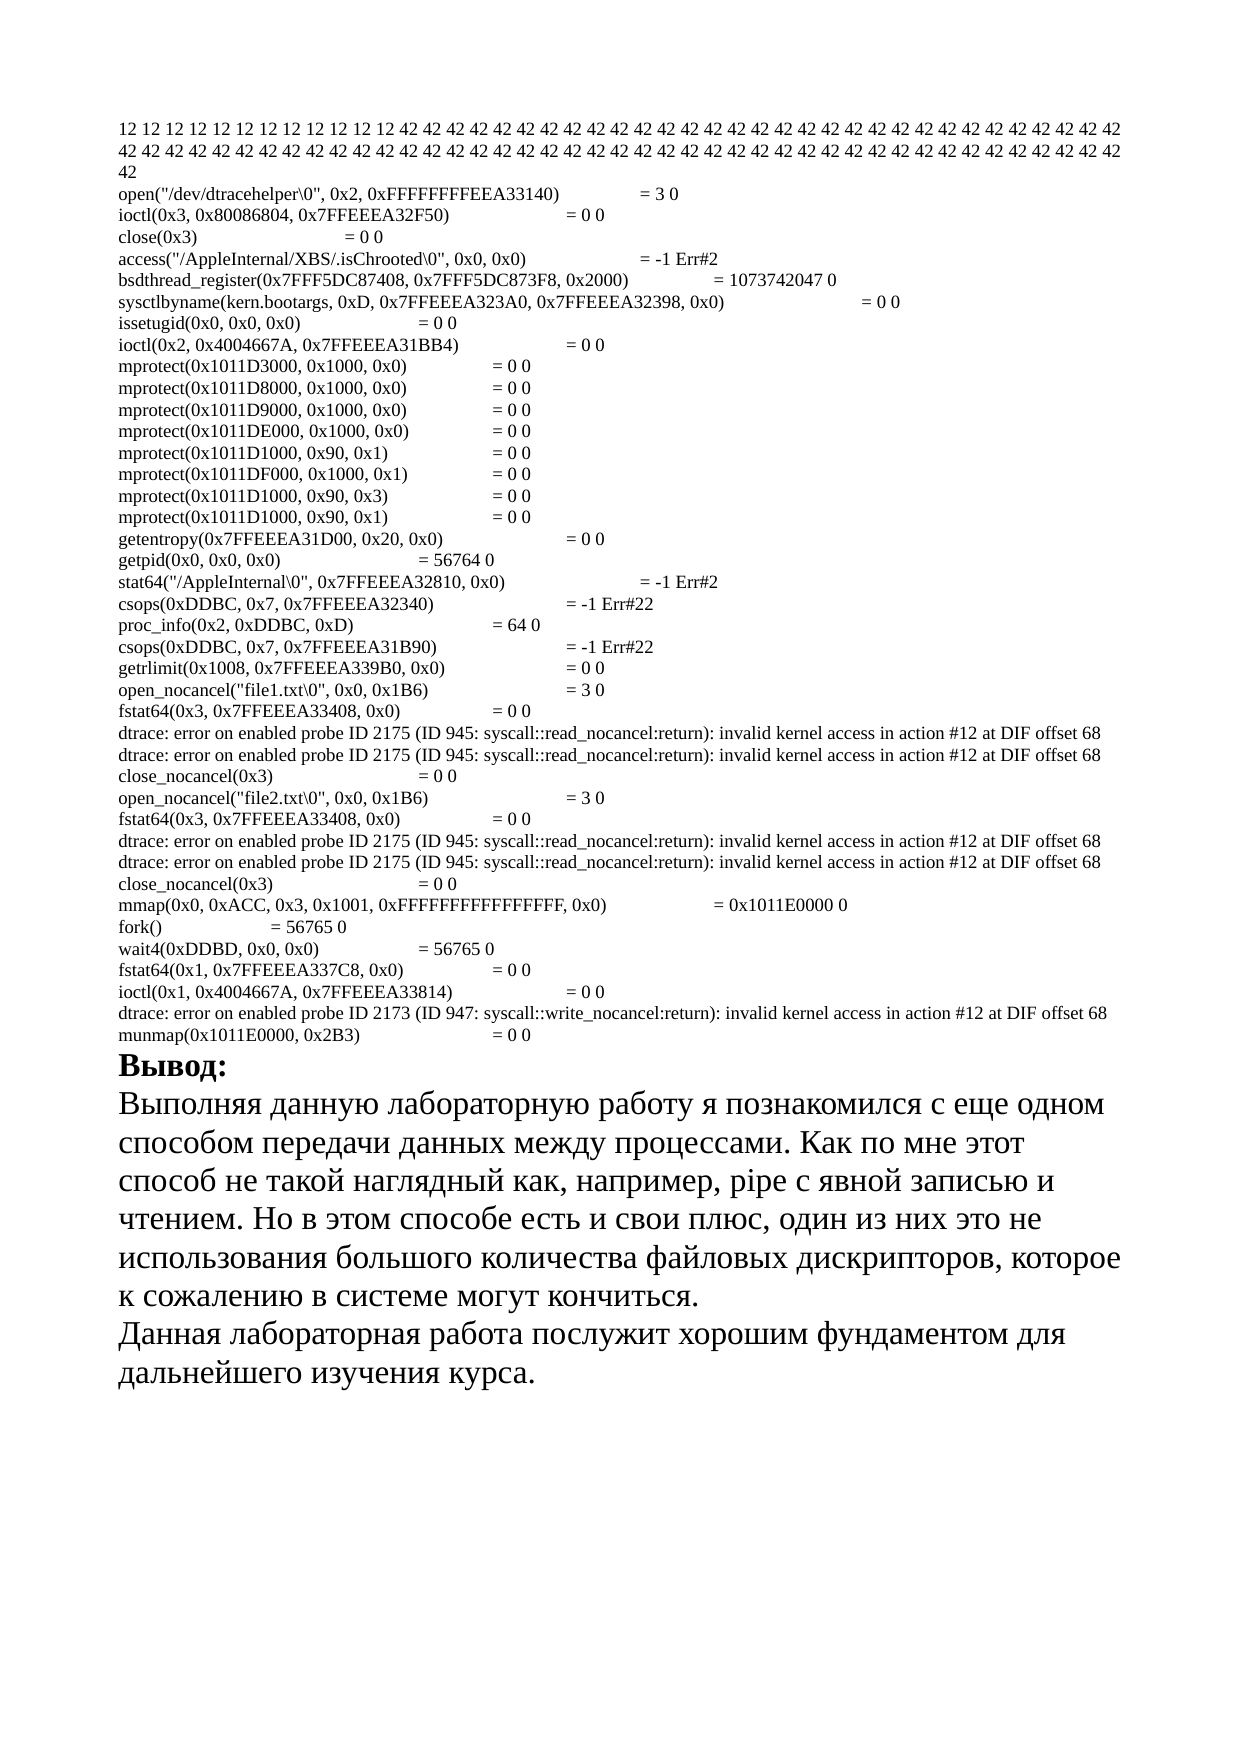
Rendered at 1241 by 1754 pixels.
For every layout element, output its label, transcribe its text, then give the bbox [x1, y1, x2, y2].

text dtrace: error on enabled probe ID 2175 (ID 945: syscall::read_nocancel:return): invalid kernel access in action #12 at DIF offset 68 [118, 743, 1122, 765]
text csops(0xDDBC, 0x7, 0x7FFEEEA32340) = -1 Err#22 [118, 592, 1122, 614]
text fstat64(0x3, 0x7FFEEEA33408, 0x0) = 0 0 [118, 700, 1122, 722]
text fork() = 56765 0 [118, 916, 1122, 937]
text close(0x3) = 0 0 [118, 226, 1122, 247]
text ioctl(0x1, 0x4004667A, 0x7FFEEEA33814) = 0 0 [118, 981, 1122, 1002]
text dtrace: error on enabled probe ID 2175 (ID 945: syscall::read_nocancel:return): invalid kernel access in action #12 at DIF offset 68 [118, 722, 1122, 743]
text mprotect(0x1011D1000, 0x90, 0x1) = 0 0 [118, 442, 1122, 463]
text mprotect(0x1011DE000, 0x1000, 0x0) = 0 0 [118, 420, 1122, 442]
text open("/dev/dtracehelper\0", 0x2, 0xFFFFFFFFEEA33140) = 3 0 [118, 183, 1122, 204]
text issetugid(0x0, 0x0, 0x0) = 0 0 [118, 312, 1122, 334]
text getpid(0x0, 0x0, 0x0) = 56764 0 [118, 549, 1122, 571]
text close_nocancel(0x3) = 0 0 [118, 873, 1122, 894]
text getentropy(0x7FFEEEA31D00, 0x20, 0x0) = 0 0 [118, 528, 1122, 549]
text wait4(0xDDBD, 0x0, 0x0) = 56765 0 [118, 937, 1122, 959]
text open_nocancel("file2.txt\0", 0x0, 0x1B6) = 3 0 [118, 787, 1122, 808]
text sysctlbyname(kern.bootargs, 0xD, 0x7FFEEEA323A0, 0x7FFEEEA32398, 0x0) = 0 0 [118, 291, 1122, 312]
text mprotect(0x1011D8000, 0x1000, 0x0) = 0 0 [118, 377, 1122, 398]
text stat64("/AppleInternal\0", 0x7FFEEEA32810, 0x0) = -1 Err#2 [118, 571, 1122, 592]
text open_nocancel("file1.txt\0", 0x0, 0x1B6) = 3 0 [118, 679, 1122, 700]
text dtrace: error on enabled probe ID 2175 (ID 945: syscall::read_nocancel:return): invalid kernel access in action #12 at DIF offset 68 [118, 851, 1122, 873]
text proc_info(0x2, 0xDDBC, 0xD) = 64 0 [118, 614, 1122, 636]
text Вывод: [118, 1045, 1122, 1084]
text 12 12 12 12 12 12 12 12 12 12 12 12 42 42 42 42 42 42 42 42 42 42 42 42 42 42 42 42 42 42 42 42 42 42 42 42 42 42 42 42 42 42 42 42 42 42 42 42 42 42 42 42 42 42 42 42 42 42 42 42 42 42 42 42 42 42 42 42 42 42 42 42 42 42 42 42 42 42 42 42 42 42 42 42 42 42 42 [118, 118, 1122, 183]
text mprotect(0x1011D3000, 0x1000, 0x0) = 0 0 [118, 355, 1122, 377]
text access("/AppleInternal/XBS/.isChrooted\0", 0x0, 0x0) = -1 Err#2 [118, 247, 1122, 269]
text ioctl(0x3, 0x80086804, 0x7FFEEEA32F50) = 0 0 [118, 204, 1122, 226]
text dtrace: error on enabled probe ID 2175 (ID 945: syscall::read_nocancel:return): invalid kernel access in action #12 at DIF offset 68 [118, 830, 1122, 851]
text close_nocancel(0x3) = 0 0 [118, 765, 1122, 787]
text ioctl(0x2, 0x4004667A, 0x7FFEEEA31BB4) = 0 0 [118, 334, 1122, 355]
text mprotect(0x1011D9000, 0x1000, 0x0) = 0 0 [118, 398, 1122, 420]
text fstat64(0x1, 0x7FFEEEA337C8, 0x0) = 0 0 [118, 959, 1122, 981]
text getrlimit(0x1008, 0x7FFEEEA339B0, 0x0) = 0 0 [118, 657, 1122, 679]
text mprotect(0x1011DF000, 0x1000, 0x1) = 0 0 [118, 463, 1122, 485]
text mprotect(0x1011D1000, 0x90, 0x3) = 0 0 [118, 485, 1122, 506]
text csops(0xDDBC, 0x7, 0x7FFEEEA31B90) = -1 Err#22 [118, 636, 1122, 657]
text mmap(0x0, 0xACC, 0x3, 0x1001, 0xFFFFFFFFFFFFFFFF, 0x0) = 0x1011E0000 0 [118, 894, 1122, 916]
text Выполняя данную лабораторную работу я познакомился с еще одном способом передачи данных между процессами. Как по мне этот способ не такой наглядный как, например, pipe c явной записью и чтением. Но в этом способе есть и свои плюс, один из них это не использования большого количества файловых дискрипторов, которое к сожалению в системе могут кончиться. Данная лабораторная работа послужит хорошим фундаментом для дальнейшего изучения курса. [118, 1084, 1122, 1390]
text munmap(0x1011E0000, 0x2B3) = 0 0 [118, 1024, 1122, 1045]
text fstat64(0x3, 0x7FFEEEA33408, 0x0) = 0 0 [118, 808, 1122, 830]
text bsdthread_register(0x7FFF5DC87408, 0x7FFF5DC873F8, 0x2000) = 1073742047 0 [118, 269, 1122, 291]
text dtrace: error on enabled probe ID 2173 (ID 947: syscall::write_nocancel:return): invalid kernel access in action #12 at DIF offset 68 [118, 1002, 1122, 1024]
text mprotect(0x1011D1000, 0x90, 0x1) = 0 0 [118, 506, 1122, 528]
